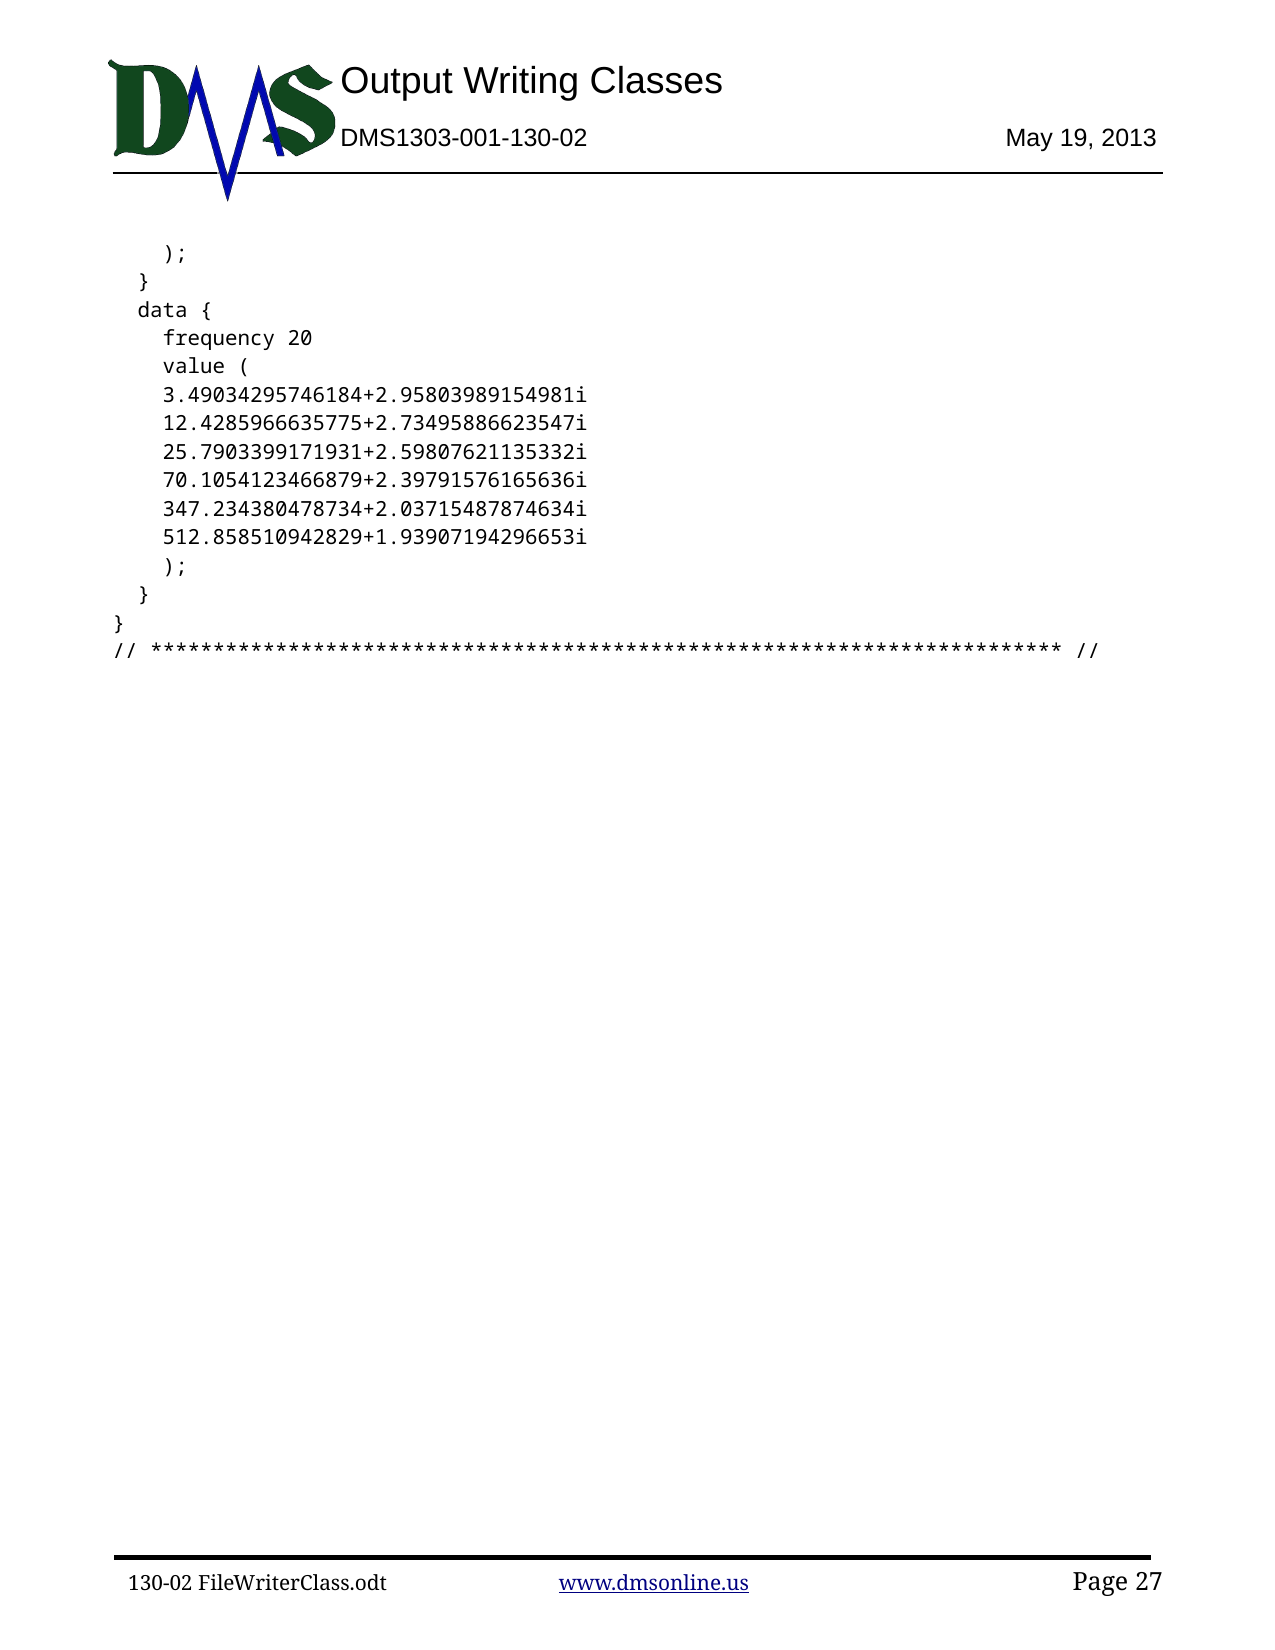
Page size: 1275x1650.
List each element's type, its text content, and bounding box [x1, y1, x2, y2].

text 347.234380478734+2.03715487874634i [112, 494, 1162, 522]
picture [105, 56, 338, 204]
text frequency 20 [112, 323, 1162, 352]
text 3.49034295746184+2.95803989154981i [112, 380, 1162, 408]
text value ( [112, 352, 1162, 380]
text // ************************************************************************* // [112, 636, 1162, 664]
text } [112, 608, 1162, 636]
text } [112, 266, 1162, 295]
text data { [112, 295, 1162, 323]
text 512.858510942829+1.93907194296653i [112, 522, 1162, 551]
text } [112, 579, 1162, 608]
text ); [112, 551, 1162, 579]
text 70.1054123466879+2.39791576165636i [112, 465, 1162, 494]
text ); [112, 238, 1162, 266]
text 25.7903399171931+2.59807621135332i [112, 437, 1162, 465]
text 12.4285966635775+2.73495886623547i [112, 408, 1162, 437]
